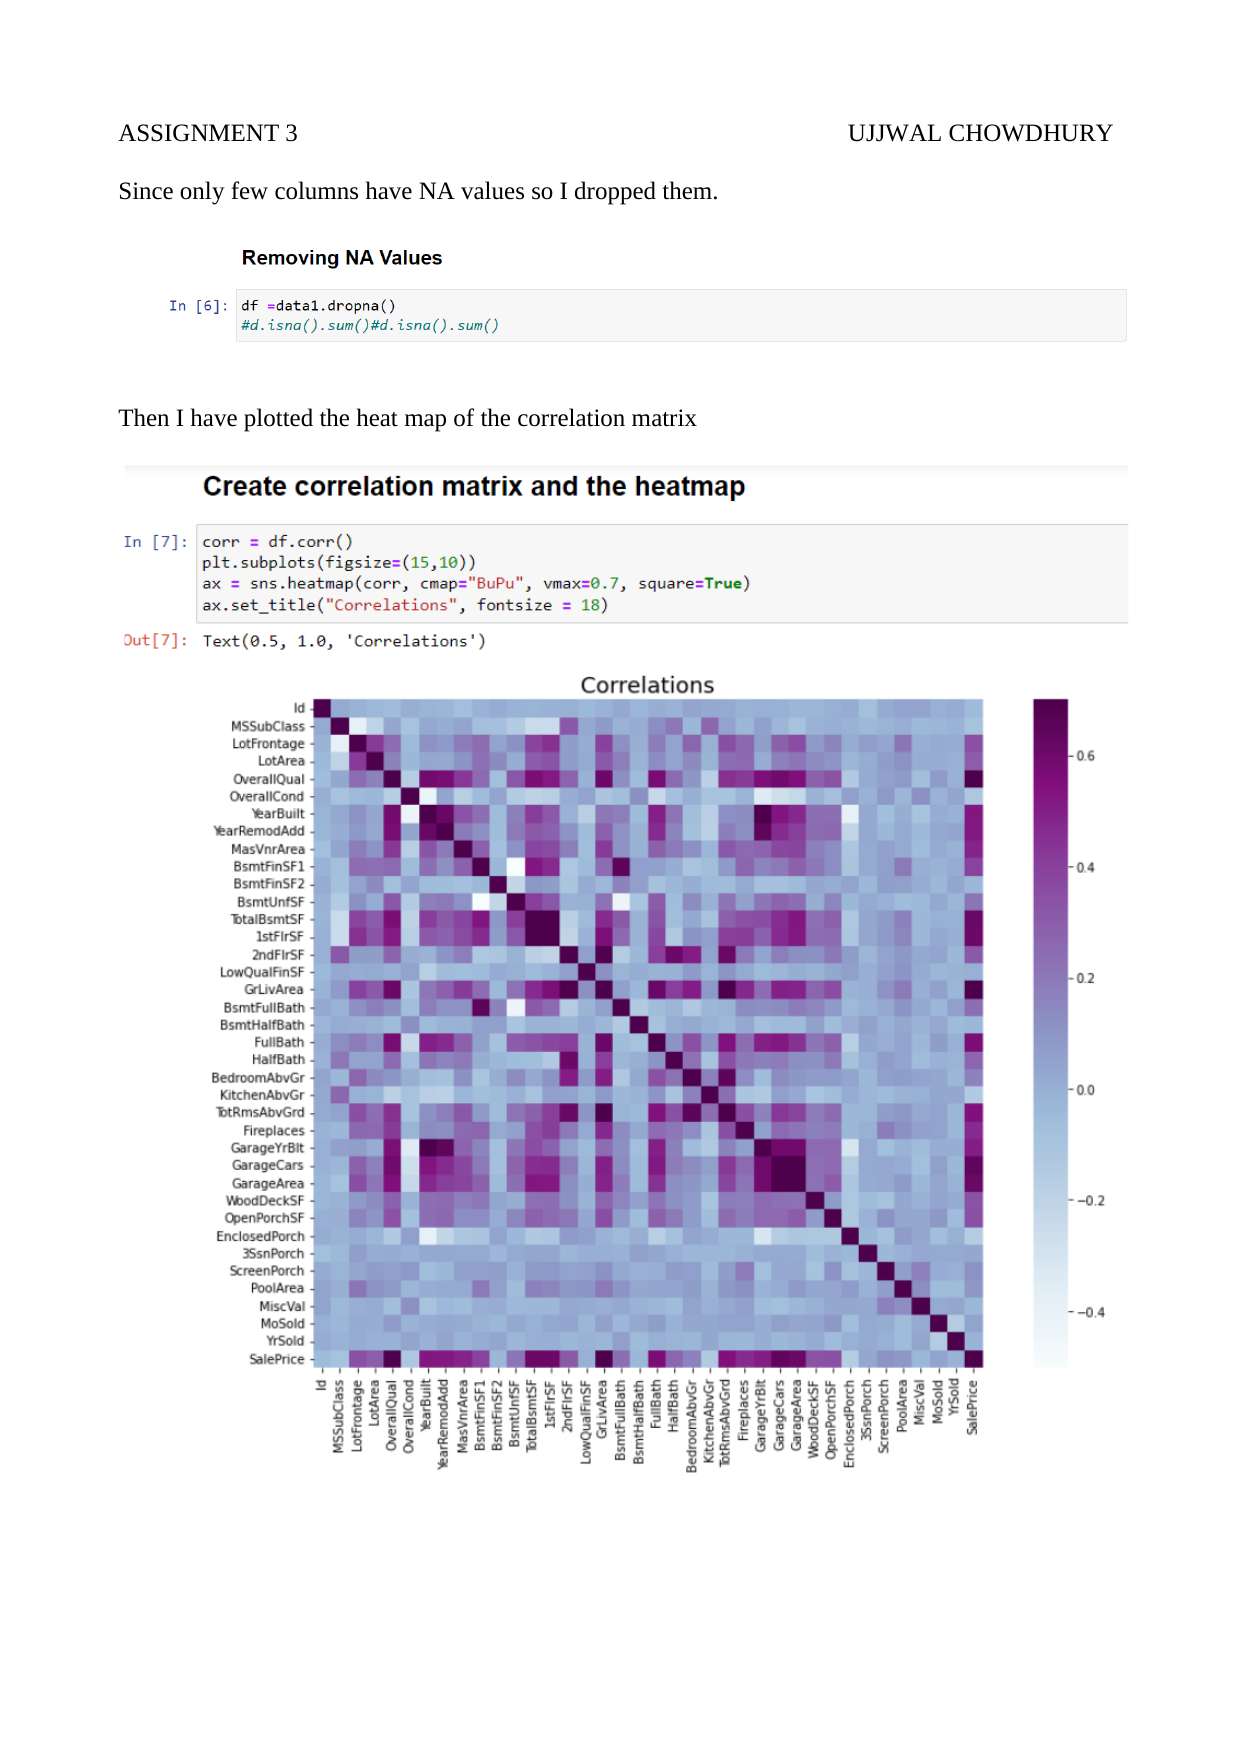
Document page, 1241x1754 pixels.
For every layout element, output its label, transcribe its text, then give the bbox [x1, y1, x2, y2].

picture [136, 221, 1141, 346]
picture [124, 465, 1129, 1487]
text Since only few columns have NA values so I dropped them. [118, 176, 1122, 205]
text Then I have plotted the heat map of the correlation matrix [118, 403, 1122, 432]
